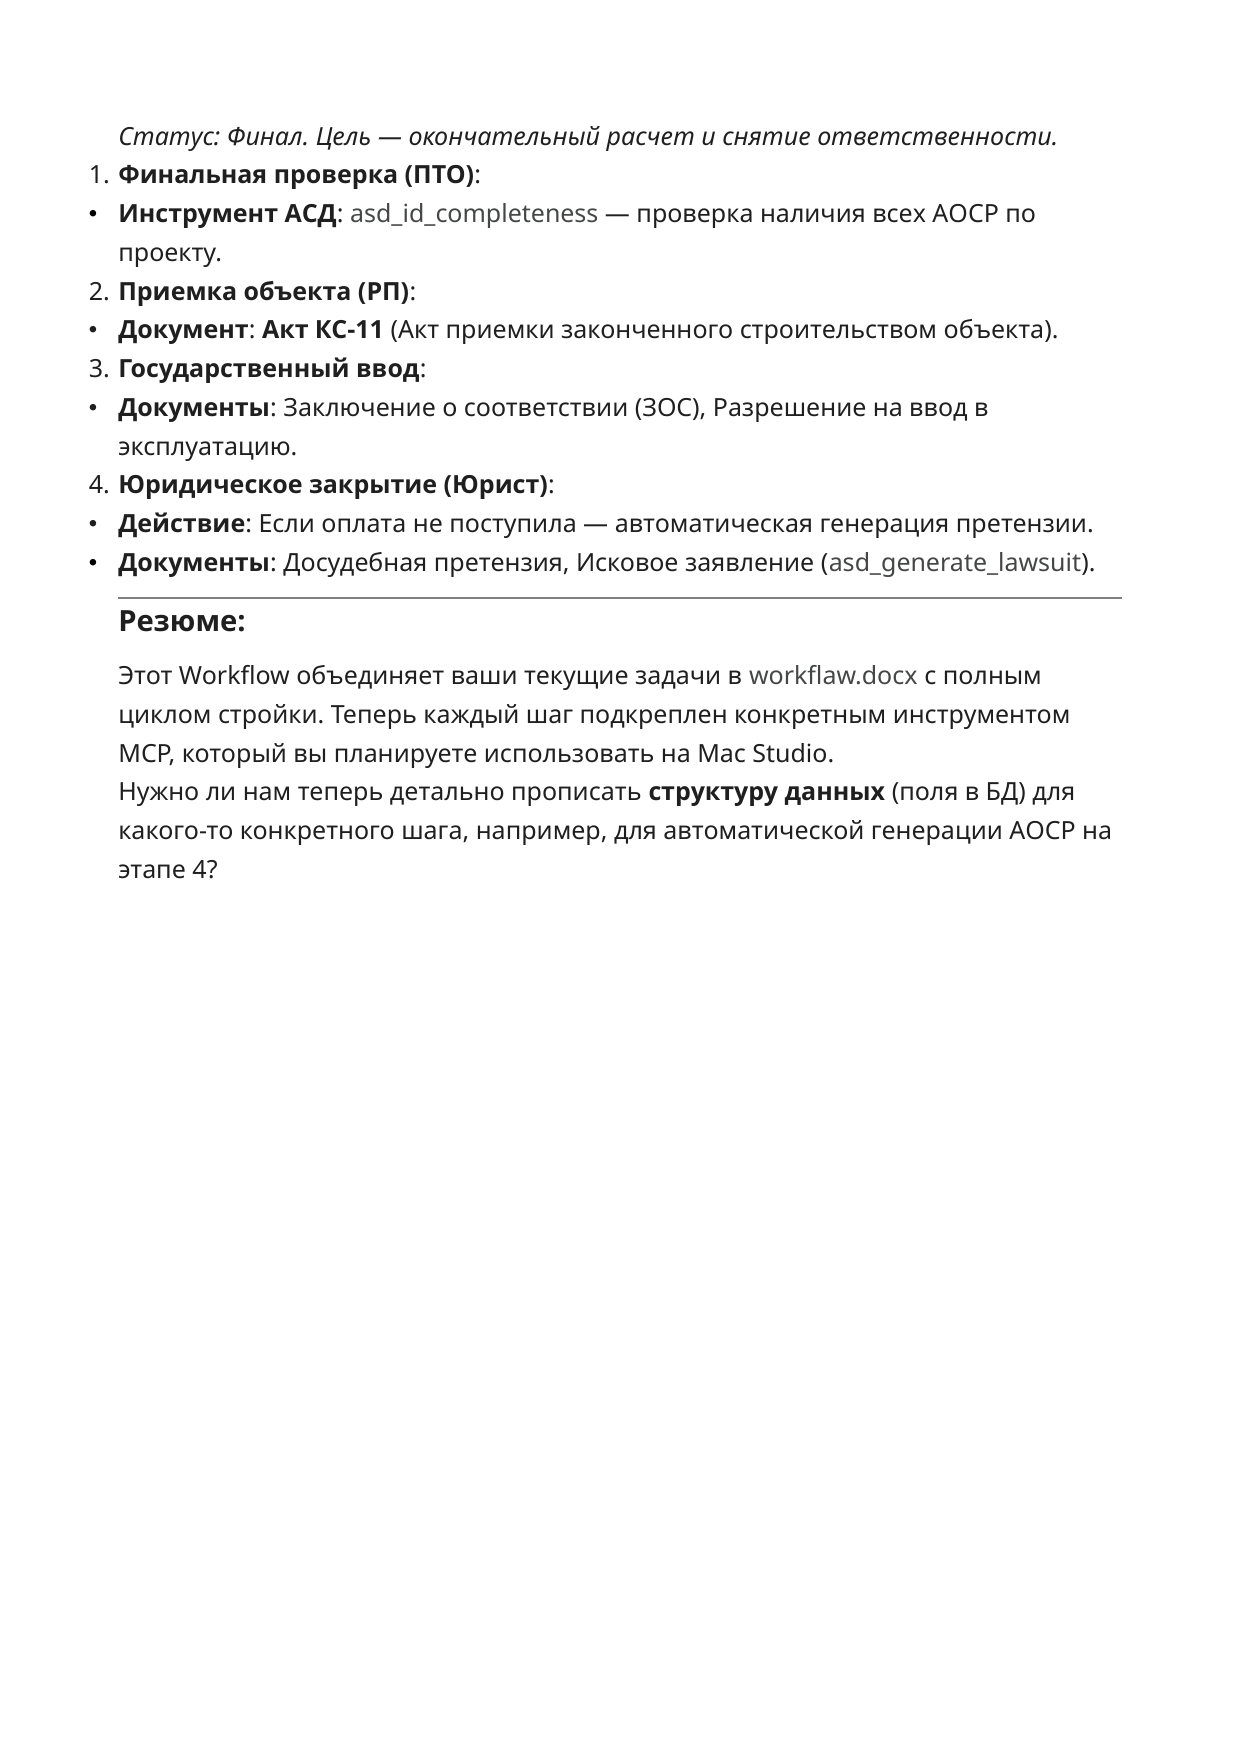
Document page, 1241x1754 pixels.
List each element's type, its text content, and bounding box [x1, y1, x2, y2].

list Приемка объекта (РП): [118, 273, 1122, 307]
list Документы: Заключение о соответствии (ЗОС), Разрешение на ввод в эксплуатацию. [118, 389, 1122, 462]
text Нужно ли нам теперь детально прописать структуру данных (поля в БД) для какого-то конкретного шага, например, для автоматической генерации АОСР на этапе 4? [118, 774, 1122, 886]
text Статус: Финал. Цель — окончательный расчет и снятие ответственности. [118, 118, 1122, 152]
list Действие: Если оплата не поступила — автоматическая генерация претензии. [118, 506, 1122, 540]
subtitle Резюме: [118, 600, 1122, 640]
list Финальная проверка (ПТО): [118, 157, 1122, 191]
list Инструмент АСД: asd_id_completeness — проверка наличия всех АОСР по проекту. [118, 196, 1122, 268]
list Документ: Акт КС-11 (Акт приемки законченного строительством объекта). [118, 312, 1122, 346]
list Документы: Досудебная претензия, Исковое заявление (asd_generate_lawsuit). [118, 544, 1122, 578]
list Государственный ввод: [118, 351, 1122, 385]
list Юридическое закрытие (Юрист): [118, 467, 1122, 501]
text Этот Workflow объединяет ваши текущие задачи в workflaw.docx с полным циклом стройки. Теперь каждый шаг подкреплен конкретным инструментом MCP, который вы планируете использовать на Mac Studio. [118, 658, 1122, 769]
